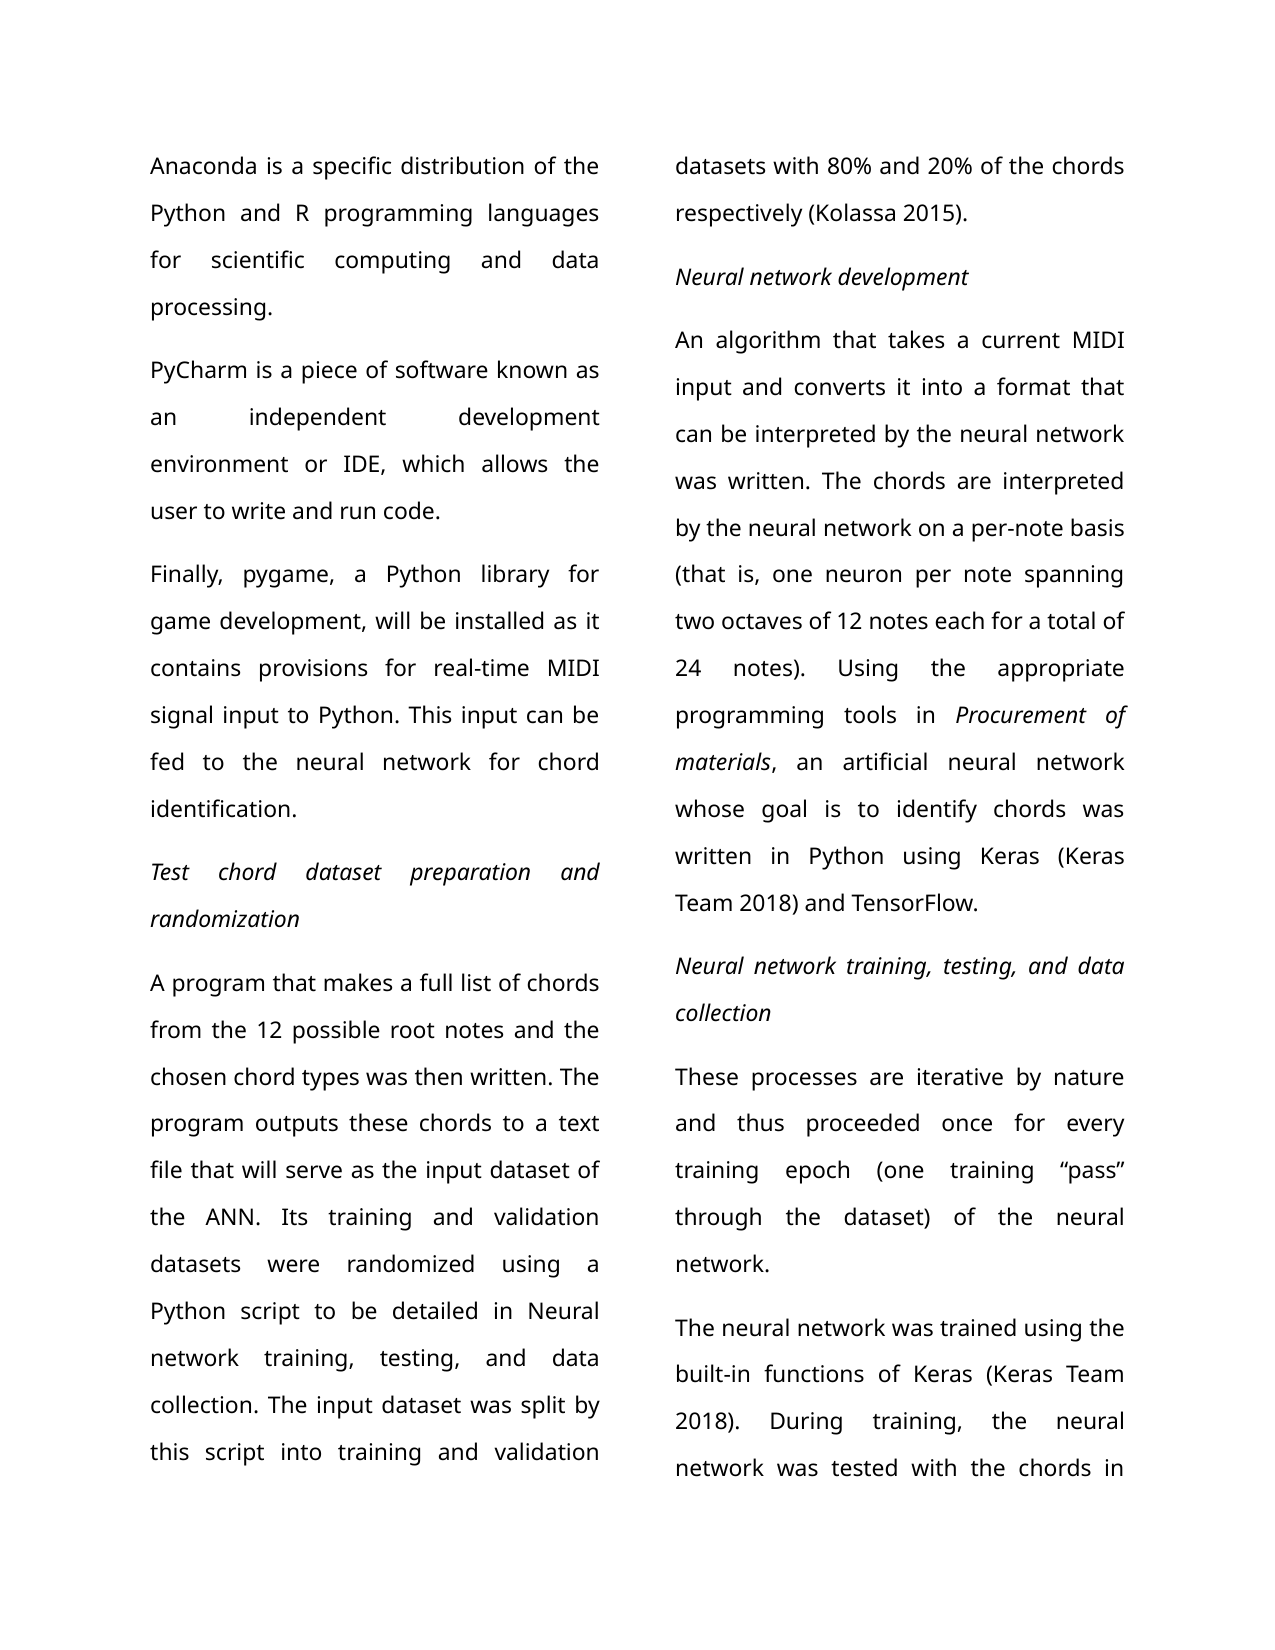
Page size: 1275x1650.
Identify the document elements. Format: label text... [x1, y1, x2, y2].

text These processes are iterative by nature and thus proceeded once for every training epoch (one training “pass” through the dataset) of the neural network. [675, 1060, 1125, 1279]
text An algorithm that takes a current MIDI input and converts it into a format that can be interpreted by the neural network was written. The chords are interpreted by the neural network on a per-note basis (that is, one neuron per note spanning two octaves of 12 notes each for a total of 24 notes). Using the appropriate programming tools in Procurement of materials, an artificial neural network whose goal is to identify chords was written in Python using Keras (Keras Team 2018) and TensorFlow. [675, 324, 1125, 918]
text PyCharm is a piece of software known as an independent development environment or IDE, which allows the user to write and run code. [150, 354, 600, 526]
text Test chord dataset preparation and randomization [150, 856, 600, 934]
text Neural network training, testing, and data collection [675, 950, 1125, 1028]
text datasets with 80% and 20% of the chords respectively (Kolassa 2015). [675, 150, 1125, 228]
text Finally, pygame, a Python library for game development, will be installed as it contains provisions for real-time MIDI signal input to Python. This input can be fed to the neural network for chord identification. [150, 558, 600, 824]
text Anaconda is a specific distribution of the Python and R programming languages for scientific computing and data processing. [150, 150, 600, 322]
text The neural network was trained using the built-in functions of Keras (Keras Team 2018). During training, the neural network was tested with the chords in [675, 1311, 1125, 1483]
text Neural network development [675, 260, 1125, 292]
text A program that makes a full list of chords from the 12 possible root notes and the chosen chord types was then written. The program outputs these chords to a text file that will serve as the input dataset of the ANN. Its training and validation datasets were randomized using a Python script to be detailed in Neural network training, testing, and data collection. The input dataset was split by this script into training and validation [150, 967, 600, 1467]
